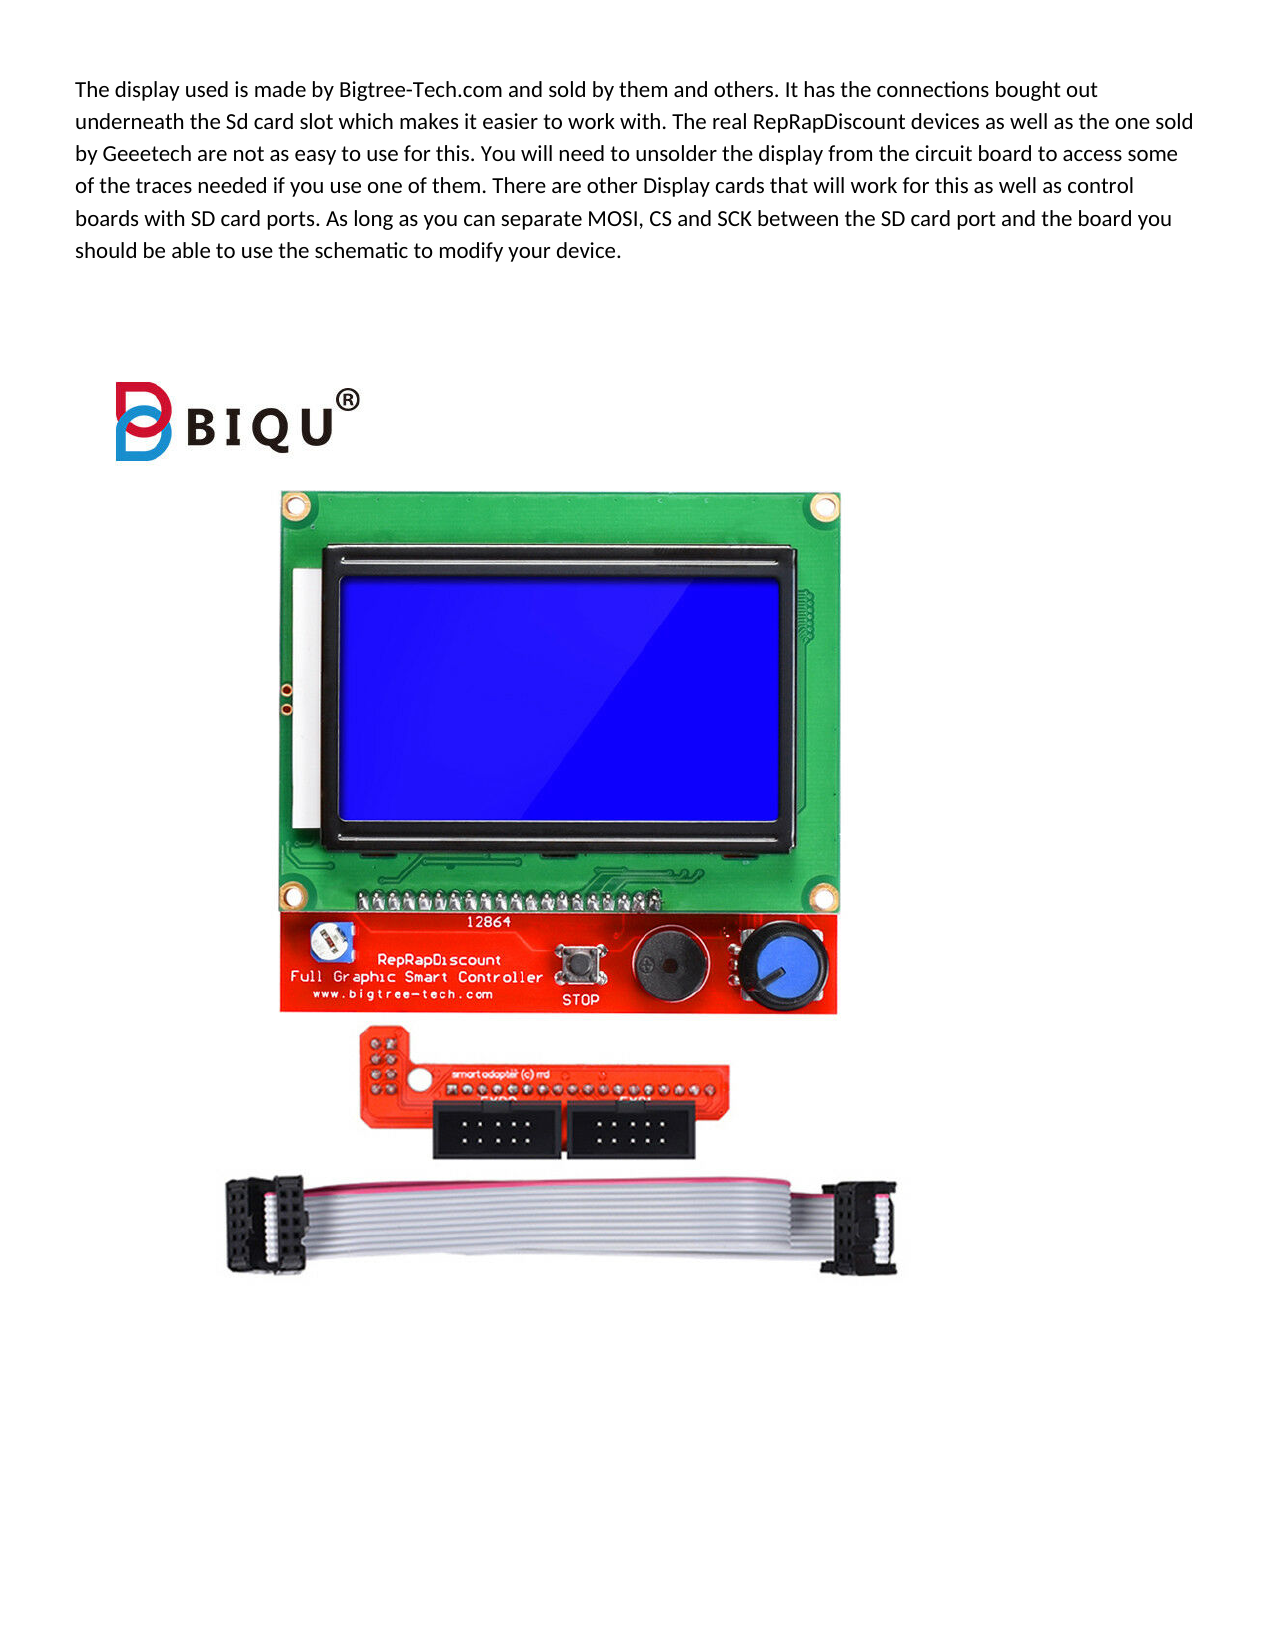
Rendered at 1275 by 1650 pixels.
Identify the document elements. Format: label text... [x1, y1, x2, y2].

text The display used is made by Bigtree-Tech.com and sold by them and others. It has the connections bought out underneath the Sd card slot which makes it easier to work with. The real RepRapDiscount devices as well as the one sold by Geeetech are not as easy to use for this. You will need to unsolder the display from the circuit board to access some of the traces needed if you use one of them. There are other Display cards that will work for this as well as control boards with SD card ports. As long as you can separate MOSI, CS and SCK between the SD card port and the board you should be able to use the schematic to modify your device. [75, 75, 1200, 264]
